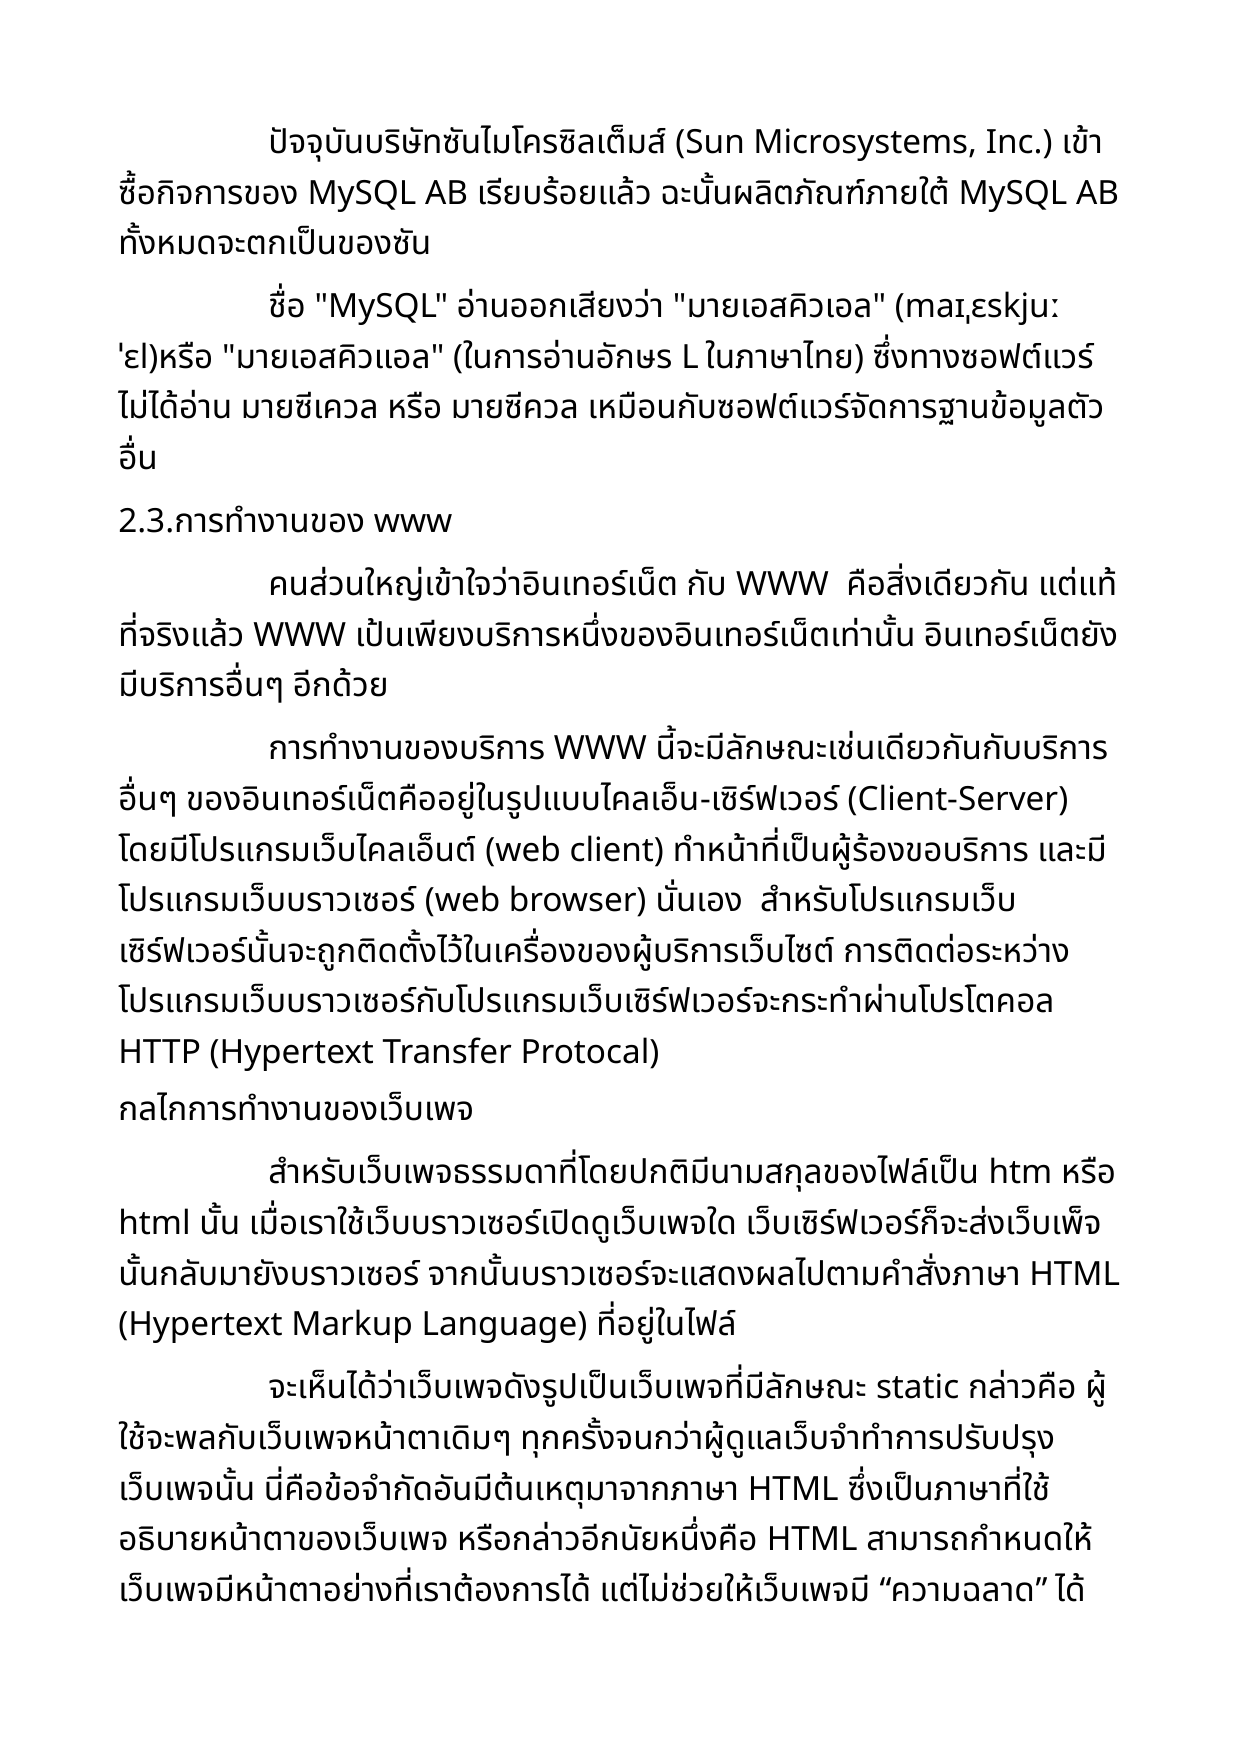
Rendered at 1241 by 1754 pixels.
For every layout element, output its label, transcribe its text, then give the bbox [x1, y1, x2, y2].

text กลไกการทำงานของเว็บเพจ [118, 1085, 1122, 1136]
text คนส่วนใหญ่เข้าใจว่าอินเทอร์เน็ต กับ WWW คือสิ่งเดียวกัน แต่แท้ที่จริงแล้ว WWW เป้นเพียงบริการหนึ่งของอินเทอร์เน็ตเท่านั้น อินเทอร์เน็ตยังมีบริการอื่นๆ อีกด้วย [118, 560, 1122, 712]
text 2.3.การทำงานของ www [118, 497, 1122, 547]
text จะเห็นได้ว่าเว็บเพจดังรูปเป็นเว็บเพจที่มีลักษณะ static กล่าวคือ ผู้ใช้จะพลกับเว็บเพจหน้าตาเดิมๆ ทุกครั้งจนกว่าผู้ดูแลเว็บจำทำการปรับปรุงเว็บเพจนั้น นี่คือข้อจำกัดอันมีต้นเหตุมาจากภาษา HTML ซึ่งเป็นภาษาที่ใช้อธิบายหน้าตาของเว็บเพจ หรือกล่าวอีกนัยหนึ่งคือ HTML สามารถกำหนดให้เว็บเพจมีหน้าตาอย่างที่เราต้องการได้ แต่ไม่ช่วยให้เว็บเพจมี “ความฉลาด” ได้ [118, 1363, 1122, 1616]
text การทำงานของบริการ WWW นี้จะมีลักษณะเช่นเดียวกันกับบริการอื่นๆ ของอินเทอร์เน็ตคืออยู่ในรูปแบบไคลเอ็น-เซิร์ฟเวอร์ (Client-Server) โดยมีโปรแกรมเว็บไคลเอ็นต์ (web client) ทำหน้าที่เป็นผู้ร้องขอบริการ และมีโปรแกรมเว็บบราวเซอร์ (web browser) นั่นเอง สำหรับโปรแกรมเว็บเซิร์ฟเวอร์นั้นจะถูกติดตั้งไว้ในเครื่องของผู้บริการเว็บไซต์ การติดต่อระหว่างโปรแกรมเว็บบราวเซอร์กับโปรแกรมเว็บเซิร์ฟเวอร์จะกระทำผ่านโปรโตคอล HTTP (Hypertext Transfer Protocal) [118, 724, 1122, 1073]
text ชื่อ "MySQL" อ่านออกเสียงว่า "มายเอสคิวเอล" (maɪˌɛskjuːˈɛl)หรือ "มายเอสคิวแอล" (ในการอ่านอักษร Lในภาษาไทย) ซึ่งทางซอฟต์แวร์ไม่ได้อ่าน มายซีเควล หรือ มายซีควล เหมือนกับซอฟต์แวร์จัดการฐานข้อมูลตัวอื่น [118, 282, 1122, 484]
text ปัจจุบันบริษัทซันไมโครซิลเต็มส์ (Sun Microsystems, Inc.) เข้าซื้อกิจการของ MySQL AB เรียบร้อยแล้ว ฉะนั้นผลิตภัณฑ์ภายใต้ MySQL AB ทั้งหมดจะตกเป็นของซัน [118, 118, 1122, 270]
text สำหรับเว็บเพจธรรมดาที่โดยปกติมีนามสกุลของไฟล์เป็น htm หรือ html นั้น เมื่อเราใช้เว็บบราวเซอร์เปิดดูเว็บเพจใด เว็บเซิร์ฟเวอร์ก็จะส่งเว็บเพ็จนั้นกลับมายังบราวเซอร์ จากนั้นบราวเซอร์จะแสดงผลไปตามคำสั่งภาษา HTML (Hypertext Markup Language) ที่อยู่ในไฟล์ [118, 1148, 1122, 1351]
